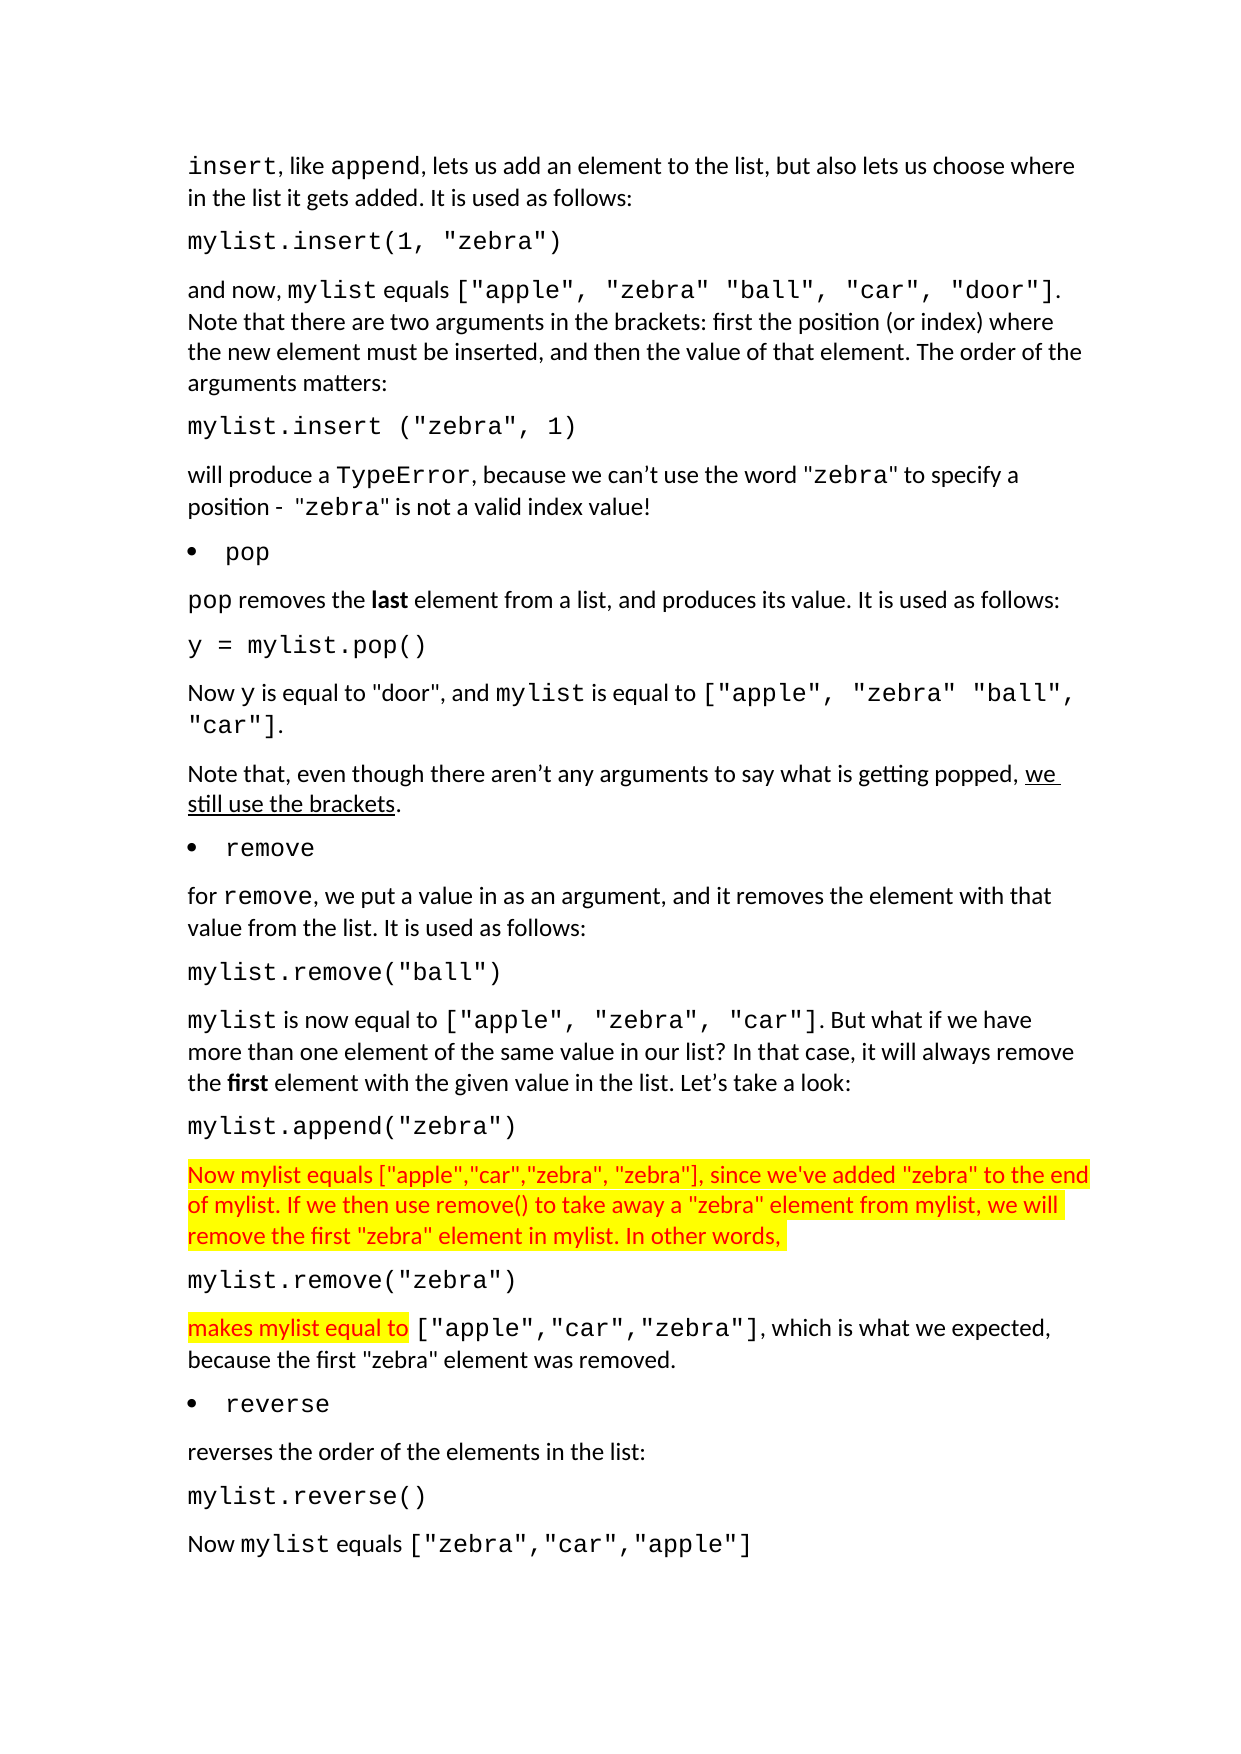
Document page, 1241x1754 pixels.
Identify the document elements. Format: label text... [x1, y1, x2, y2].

text Now y is equal to "door", and mylist is equal to ["apple", "zebra" "ball", "car"]. [187, 678, 1090, 741]
text for remove, we put a value in as an argument, and it removes the element with that value from the list. It is used as follows: [187, 881, 1090, 943]
text mylist.append("zebra") [150, 1114, 1090, 1142]
text insert, like append, lets us add an element to the list, but also lets us choose where in the list it gets added. It is used as follows: [187, 150, 1090, 212]
text makes mylist equal to ["apple","car","zebra"], which is what we expected, because the first "zebra" element was removed. [187, 1312, 1090, 1374]
text Note that, even though there aren’t any arguments to say what is getting popped, we still use the brackets. [187, 758, 1090, 819]
text Now mylist equals ["apple","car","zebra", "zebra"], since we've added "zebra" to the end of mylist. If we then use remove() to take away a "zebra" element from mylist, we will remove the first "zebra" element in mylist. In other words, [187, 1159, 1090, 1251]
text y = mylist.pop() [150, 633, 1090, 661]
text mylist.insert(1, "zebra") [150, 229, 1090, 257]
text mylist.remove("zebra") [150, 1267, 1090, 1296]
list remove [187, 836, 1090, 864]
text mylist is now equal to ["apple", "zebra", "car"]. But what if we have more than one element of the same value in our list? In that case, it will always remove the first element with the given value in the list. Let’s take a look: [187, 1004, 1090, 1097]
text will produce a TypeError, because we can’t use the word "zebra" to specify a position - "zebra" is not a valid index value! [187, 459, 1090, 522]
text mylist.remove("ball") [150, 959, 1090, 988]
text Now mylist equals ["zebra","car","apple"] [187, 1528, 1090, 1560]
text mylist.reverse() [150, 1483, 1090, 1512]
text pop removes the last element from a list, and produces its value. It is used as follows: [187, 584, 1090, 616]
list pop [187, 539, 1090, 567]
list reverse [187, 1391, 1090, 1419]
text mylist.insert ("zebra", 1) [150, 414, 1090, 442]
text and now, mylist equals ["apple", "zebra" "ball", "car", "door"]. Note that there are two arguments in the brackets: first the position (or index) where the new element must be inserted, and then the value of that element. The order of the arguments matters: [187, 274, 1090, 397]
text reverses the order of the elements in the list: [187, 1436, 1090, 1467]
